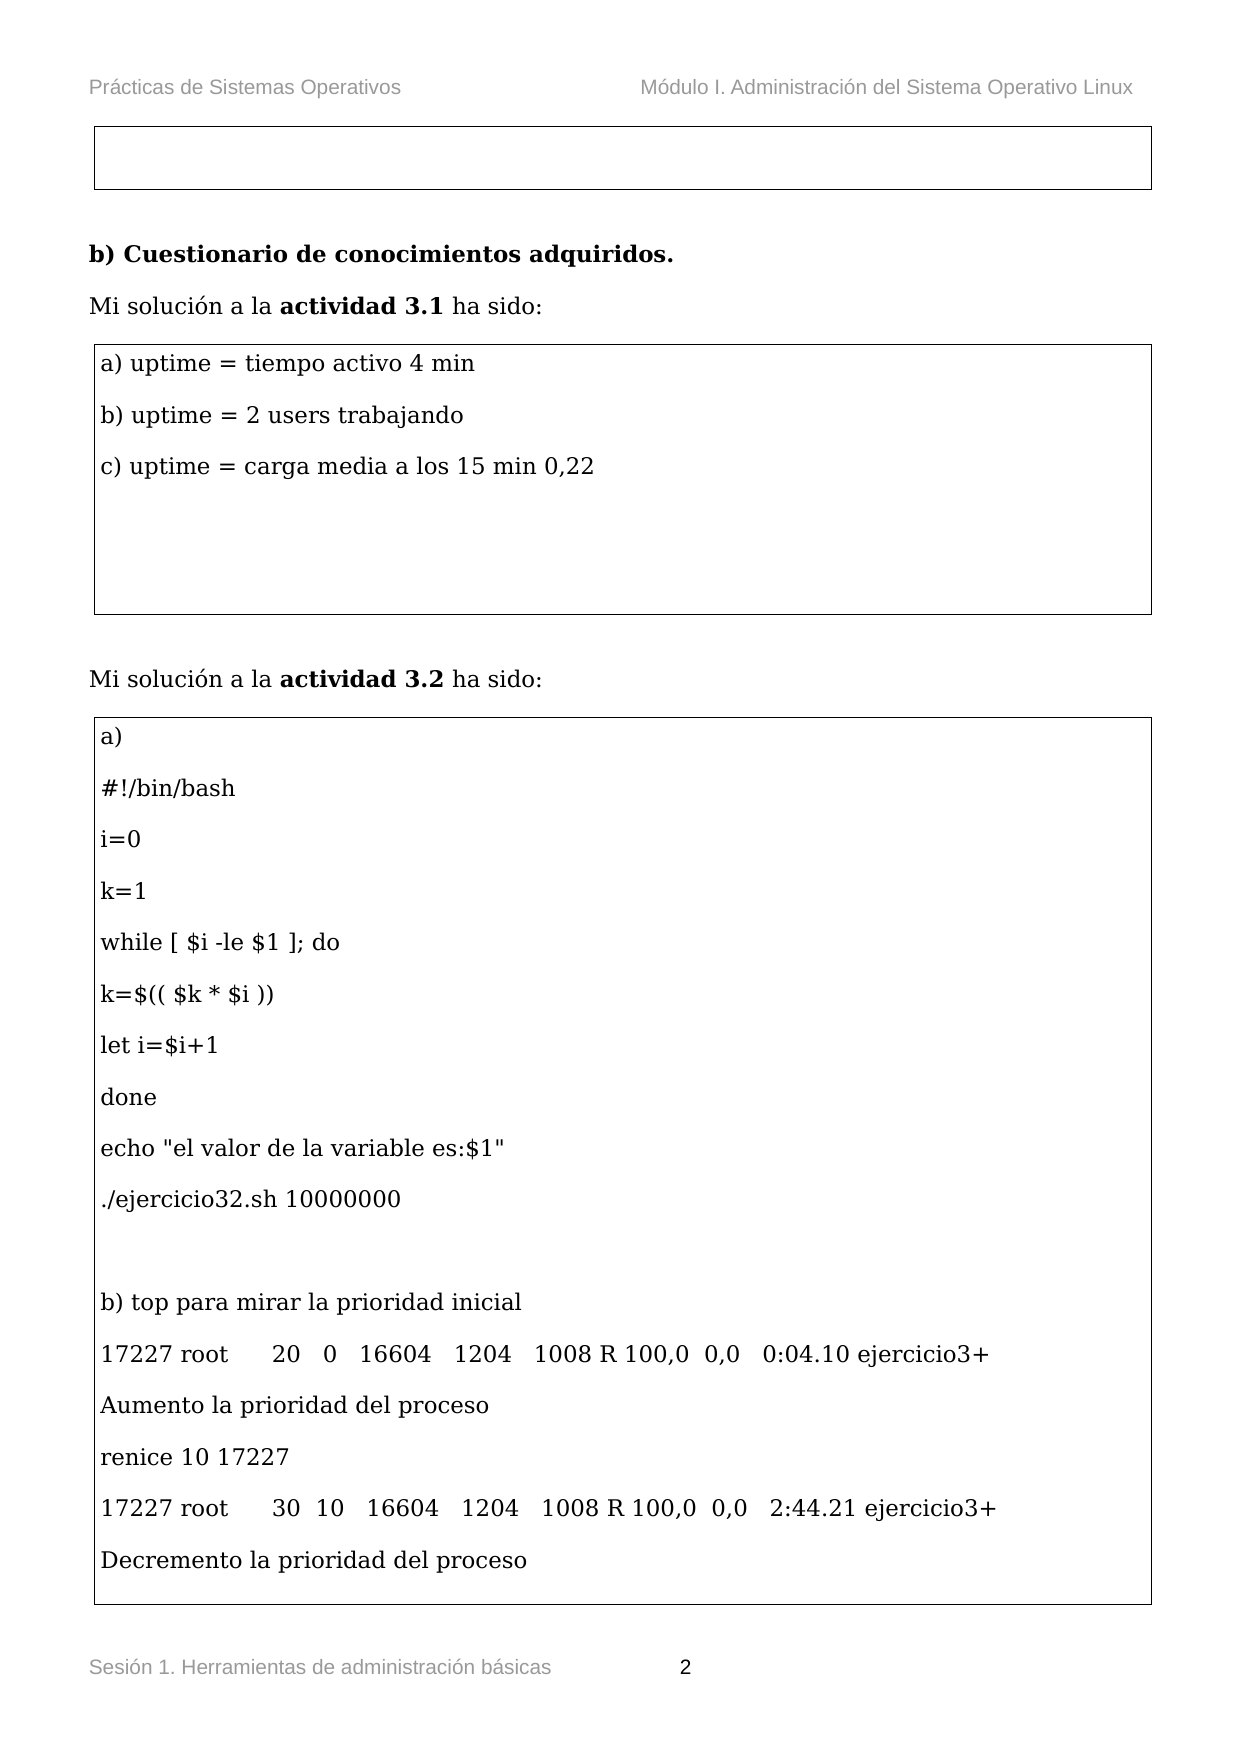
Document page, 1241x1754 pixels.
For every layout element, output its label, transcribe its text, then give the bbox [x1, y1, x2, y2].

text Mi solución a la actividad 3.1 ha sido: [89, 293, 1146, 319]
table_header a) uptime = tiempo activo 4 min b) uptime = 2 users trabajando c) uptime = carga media a los 15 min 0,22 [95, 345, 1151, 613]
text b) Cuestionario de conocimientos adquiridos. [89, 241, 1146, 268]
text Mi solución a la actividad 3.2 ha sido: [89, 666, 1146, 692]
table_header a) #!/bin/bash i=0 k=1 while [ $i -le $1 ]; do k=$(( $k * $i )) let i=$i+1 done echo "el valor de la variable es:$1" ./ejercicio32.sh 10000000 b) top para mirar la prioridad inicial 17227 root 20 0 16604 1204 1008 R 100,0 0,0 0:04.10 ejercicio3+ Aumento la prioridad del proceso renice 10 17227 17227 root 30 10 16604 1204 1008 R 100,0 0,0 2:44.21 ejercicio3+ Decremento la prioridad del proceso [95, 718, 1151, 1604]
table_header [95, 127, 1151, 189]
